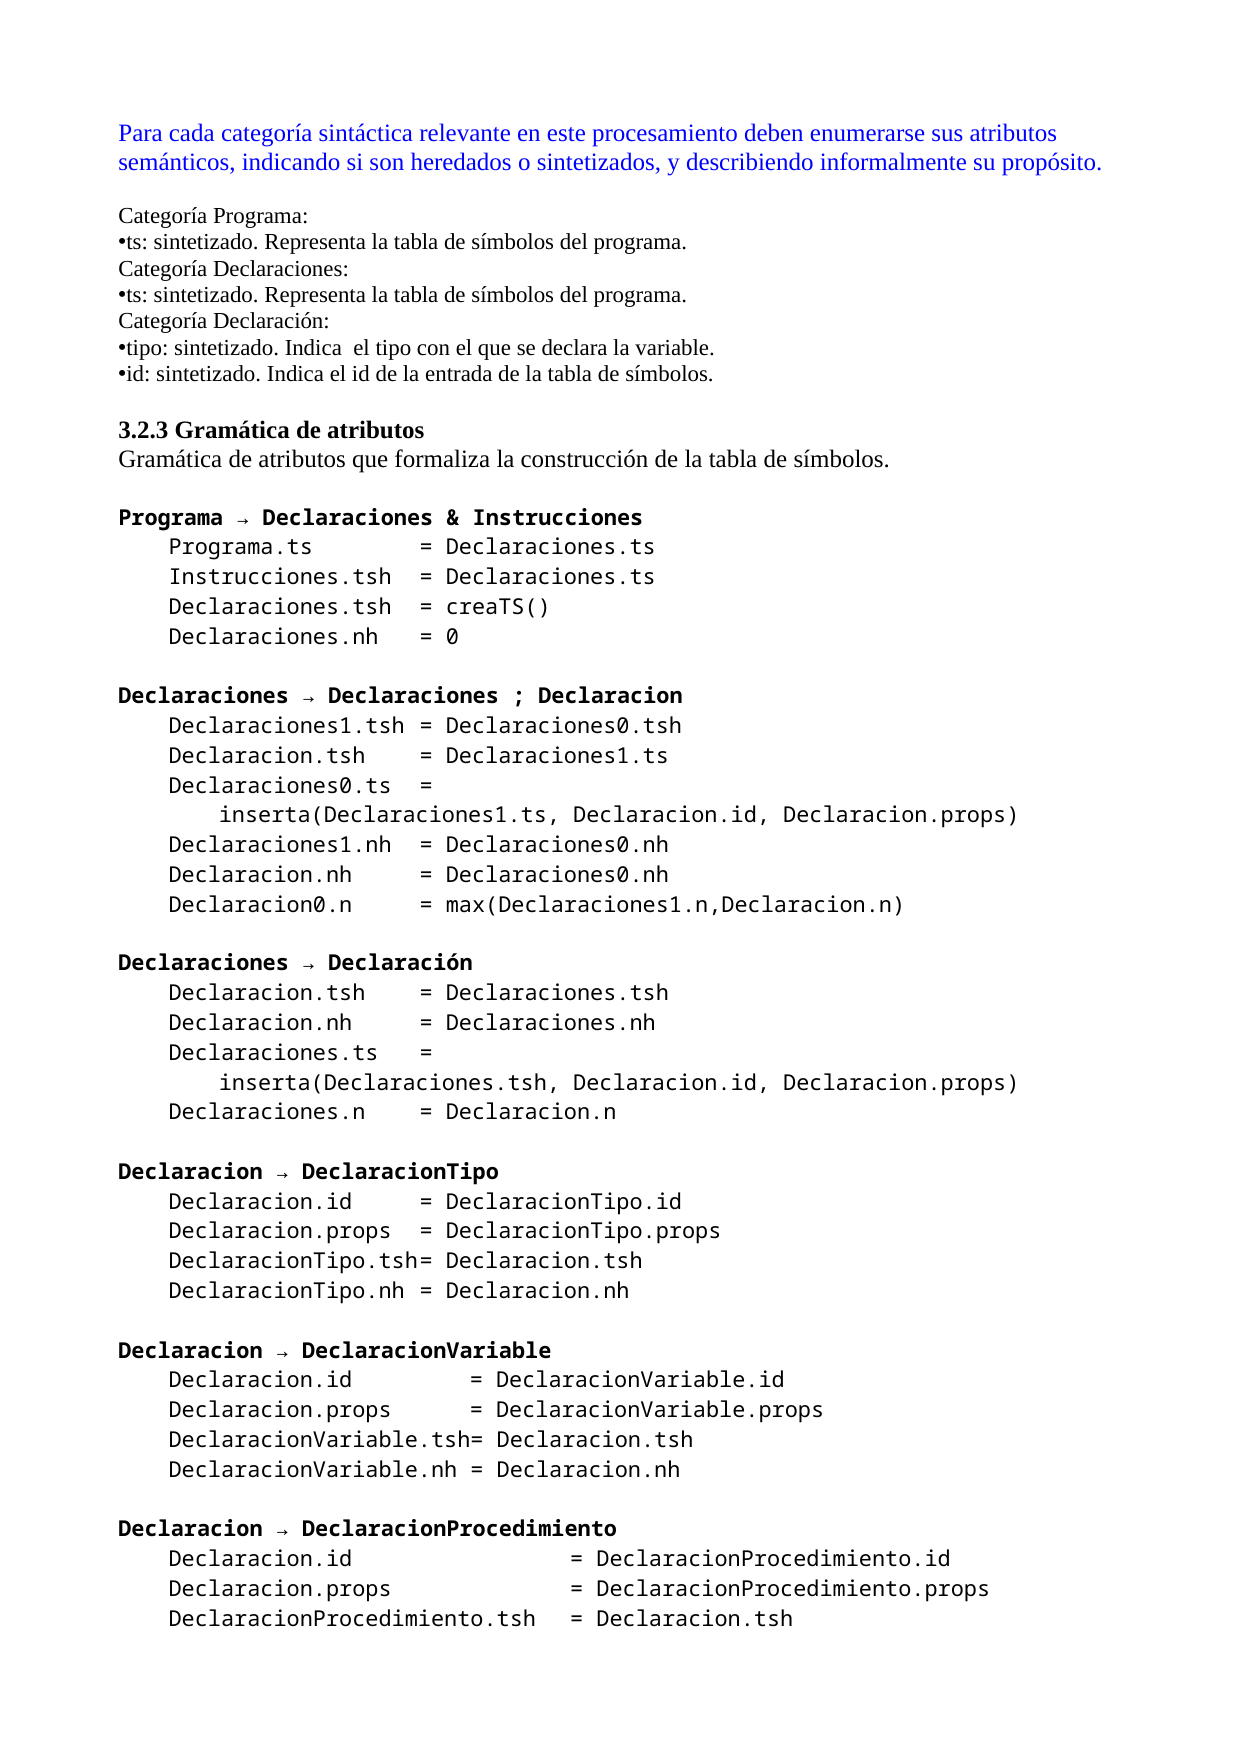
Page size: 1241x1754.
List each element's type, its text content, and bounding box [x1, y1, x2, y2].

text Declaraciones.nh = 0 [118, 621, 1122, 650]
text Declaracion.props = DeclaracionVariable.props [118, 1394, 1122, 1424]
text Gramática de atributos que formaliza la construcción de la tabla de símbolos. [118, 444, 1122, 473]
text Declaraciones.tsh = creaTS() [118, 591, 1122, 621]
text Programa.ts = Declaraciones.ts [118, 531, 1122, 561]
list ts: sintetizado. Representa la tabla de símbolos del programa. [118, 281, 1122, 307]
text Para cada categoría sintáctica relevante en este procesamiento deben enumerarse sus atributos semánticos, indicando si son heredados o sintetizados, y describiendo informalmente su propósito. [118, 118, 1122, 176]
text Categoría Declaración: [118, 307, 1122, 334]
text Declaracion.tsh = Declaraciones1.ts [118, 740, 1122, 769]
list ts: sintetizado. Representa la tabla de símbolos del programa. [118, 228, 1122, 255]
text Declaraciones1.nh = Declaraciones0.nh [118, 829, 1122, 859]
text Declaracion.id = DeclaracionVariable.id [118, 1364, 1122, 1394]
text Declaraciones1.tsh = Declaraciones0.tsh [118, 710, 1122, 740]
text Declaraciones.n = Declaracion.n [118, 1096, 1122, 1126]
text Declaracion.props = DeclaracionProcedimiento.props [118, 1573, 1122, 1603]
text DeclaracionTipo.tsh = Declaracion.tsh [118, 1245, 1122, 1275]
text Declaraciones → Declaraciones ; Declaracion [118, 680, 1122, 710]
text 3.2.3 Gramática de atributos [118, 415, 1122, 444]
text Declaraciones0.ts = [118, 769, 1122, 799]
text Instrucciones.tsh = Declaraciones.ts [118, 561, 1122, 591]
text Declaracion → DeclaracionVariable [118, 1334, 1122, 1364]
text DeclaracionTipo.nh = Declaracion.nh [118, 1275, 1122, 1305]
text Declaracion.id = DeclaracionTipo.id [118, 1186, 1122, 1215]
text Declaracion.id = DeclaracionProcedimiento.id [118, 1543, 1122, 1573]
text Categoría Declaraciones: [118, 255, 1122, 281]
text inserta(Declaraciones.tsh, Declaracion.id, Declaracion.props) [118, 1066, 1122, 1096]
text Declaracion0.n = max(Declaraciones1.n,Declaracion.n) [118, 889, 1122, 918]
text Declaracion.props = DeclaracionTipo.props [118, 1215, 1122, 1245]
text Declaracion → DeclaracionTipo [118, 1156, 1122, 1186]
text Declaraciones → Declaración [118, 947, 1122, 977]
text Declaracion.nh = Declaraciones.nh [118, 1007, 1122, 1037]
list tipo: sintetizado. Indica el tipo con el que se declara la variable. [118, 334, 1122, 360]
text Declaracion.tsh = Declaraciones.tsh [118, 977, 1122, 1007]
list id: sintetizado. Indica el id de la entrada de la tabla de símbolos. [118, 360, 1122, 386]
text Declaraciones.ts = [118, 1037, 1122, 1066]
text DeclaracionProcedimiento.tsh = Declaracion.tsh [118, 1603, 1122, 1632]
text Categoría Programa: [118, 202, 1122, 228]
text Declaracion → DeclaracionProcedimiento [118, 1513, 1122, 1543]
text Declaracion.nh = Declaraciones0.nh [118, 859, 1122, 889]
text DeclaracionVariable.tsh= Declaracion.tsh [118, 1424, 1122, 1454]
text Programa → Declaraciones & Instrucciones [118, 501, 1122, 531]
text inserta(Declaraciones1.ts, Declaracion.id, Declaracion.props) [118, 799, 1122, 829]
text DeclaracionVariable.nh = Declaracion.nh [118, 1454, 1122, 1483]
